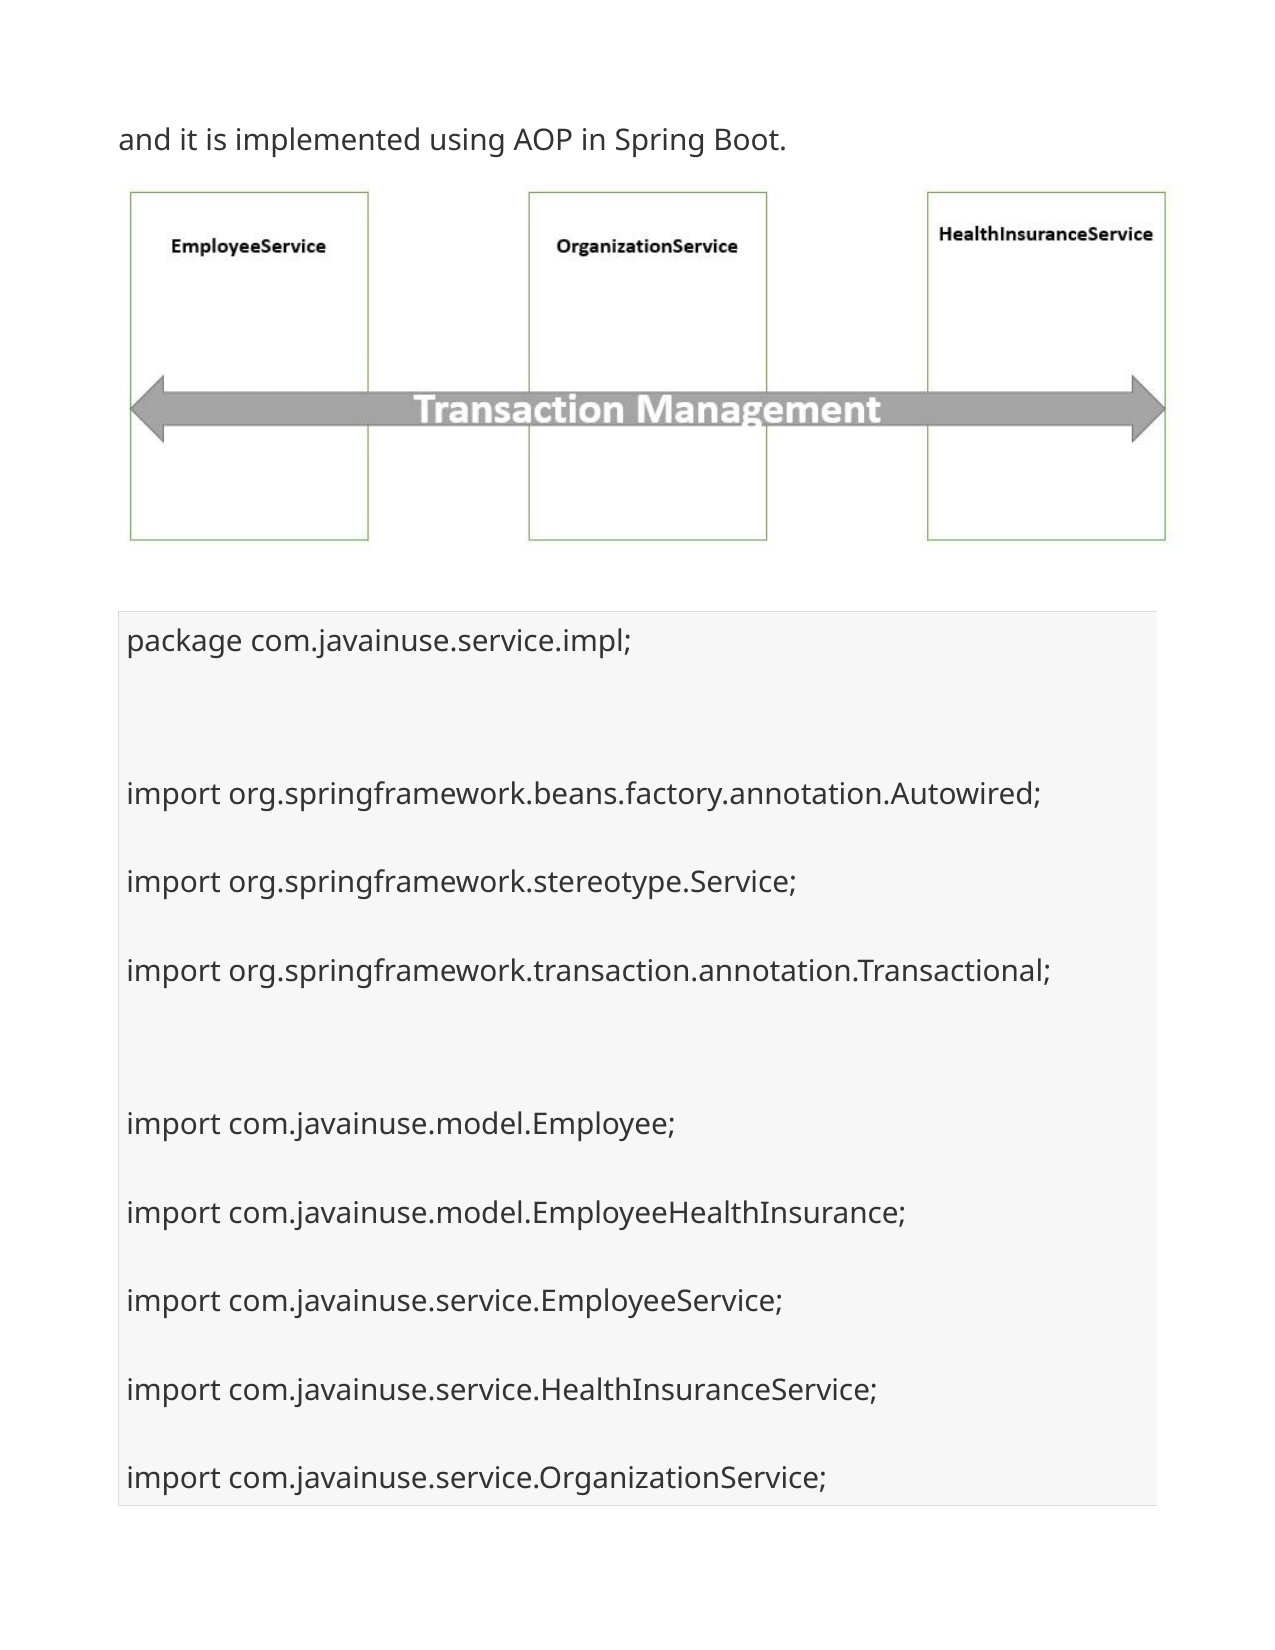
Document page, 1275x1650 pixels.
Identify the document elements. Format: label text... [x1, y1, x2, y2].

text import com.javainuse.service.HealthInsuranceService; [119, 1361, 1157, 1409]
text import org.springframework.transaction.annotation.Transactional; [119, 942, 1157, 990]
text import com.javainuse.model.EmployeeHealthInsurance; [119, 1184, 1157, 1232]
text import com.javainuse.model.Employee; [119, 1095, 1157, 1143]
text and it is implemented using AOP in Spring Boot. [118, 118, 1157, 164]
text import com.javainuse.service.EmployeeService; [119, 1272, 1157, 1321]
text package com.javainuse.service.impl; [119, 612, 1157, 660]
text import org.springframework.beans.factory.annotation.Autowired; [119, 765, 1157, 813]
text import com.javainuse.service.OrganizationService; [119, 1449, 1157, 1505]
picture [118, 164, 1201, 576]
text import org.springframework.stereotype.Service; [119, 853, 1157, 902]
